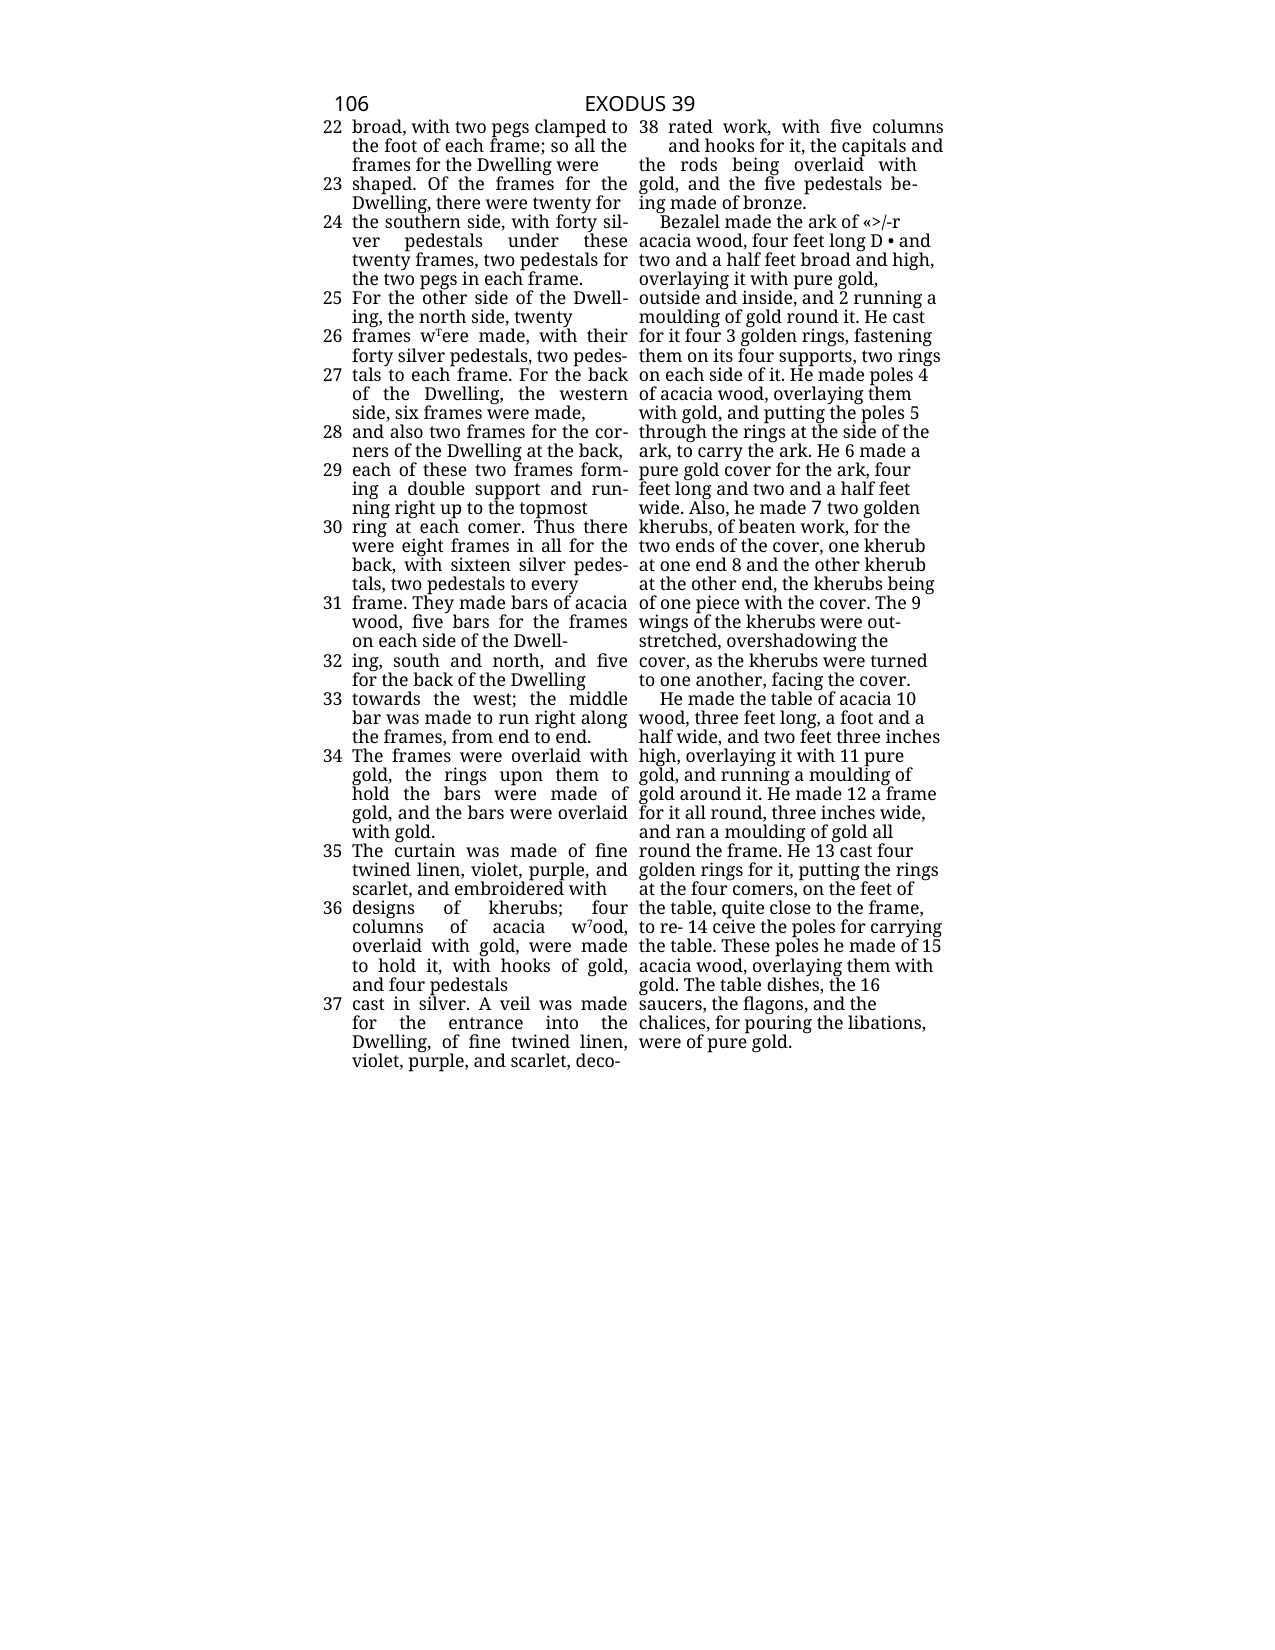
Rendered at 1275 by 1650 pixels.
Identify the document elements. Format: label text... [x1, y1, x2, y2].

list broad, with two pegs clamped to the foot of each frame; so all the frames for the Dwelling were [323, 118, 628, 175]
list the southern side, with forty sil­ver pedestals under these twenty frames, two pedestals for the two pegs in each frame. [323, 213, 628, 289]
list and also two frames for the cor­ners of the Dwelling at the back, [323, 423, 628, 461]
list The frames were overlaid with gold, the rings upon them to hold the bars were made of gold, and the bars were overlaid with gold. [323, 747, 628, 842]
list cast in silver. A veil was made for the entrance into the Dwelling, of fine twined linen, violet, purple, and scarlet, deco- [323, 995, 628, 1071]
list frame. They made bars of acacia wood, five bars for the frames on each side of the Dwell- [323, 594, 628, 652]
list ing, south and north, and five for the back of the Dwelling [323, 652, 628, 690]
list tals to each frame. For the back of the Dwelling, the west­ern side, six frames were made, [323, 366, 628, 423]
list towards the west; the middle bar was made to run right along the frames, from end to end. [323, 690, 628, 747]
list frames wTere made, with their forty silver pedestals, two pedes- [323, 328, 628, 366]
text He made the table of acacia 10 wood, three feet long, a foot and a half wide, and two feet three inches high, overlaying it with 11 pure gold, and running a mould­ing of gold around it. He made 12 a frame for it all round, three inches wide, and ran a moulding of gold all round the frame. He 13 cast four golden rings for it, putting the rings at the four comers, on the feet of the table, quite close to the frame, to re- 14 ceive the poles for carrying the table. These poles he made of 15 acacia wood, overlaying them with gold. The table dishes, the 16 saucers, the flagons, and the chalices, for pouring the liba­tions, were of pure gold. [639, 690, 944, 1052]
list rated work, with five columns and hooks for it, the capitals and [639, 118, 944, 156]
text the rods being overlaid with gold, and the five pedestals be­ing made of bronze. [639, 156, 917, 213]
list each of these two frames form­ing a double support and run­ning right up to the topmost [323, 461, 628, 518]
list designs of kherubs; four columns of acacia w7ood, overlaid with gold, were made to hold it, with hooks of gold, and four pedestals [323, 899, 628, 995]
list The curtain was made of fine twined linen, violet, purple, and scarlet, and embroidered with [323, 842, 628, 899]
list ring at each comer. Thus there were eight frames in all for the back, with sixteen silver pedes­tals, two pedestals to every [323, 518, 628, 594]
list shaped. Of the frames for the Dwelling, there were twenty for [323, 175, 628, 213]
list For the other side of the Dwell­ing, the north side, twenty [323, 289, 628, 328]
text Bezalel made the ark of «>/-r acacia wood, four feet long D • and two and a half feet broad and high, overlaying it with pure gold, outside and inside, and 2 running a moulding of gold round it. He cast for it four 3 golden rings, fastening them on its four supports, two rings on each side of it. He made poles 4 of acacia wood, overlaying them with gold, and putting the poles 5 through the rings at the side of the ark, to carry the ark. He 6 made a pure gold cover for the ark, four feet long and two and a half feet wide. Also, he made 7 two golden kherubs, of beaten work, for the two ends of the cover, one kherub at one end 8 and the other kherub at the other end, the kherubs being of one piece with the cover. The 9 wings of the kherubs were out­stretched, overshadowing the cover, as the kherubs were turned to one another, facing the cover. [639, 213, 944, 690]
